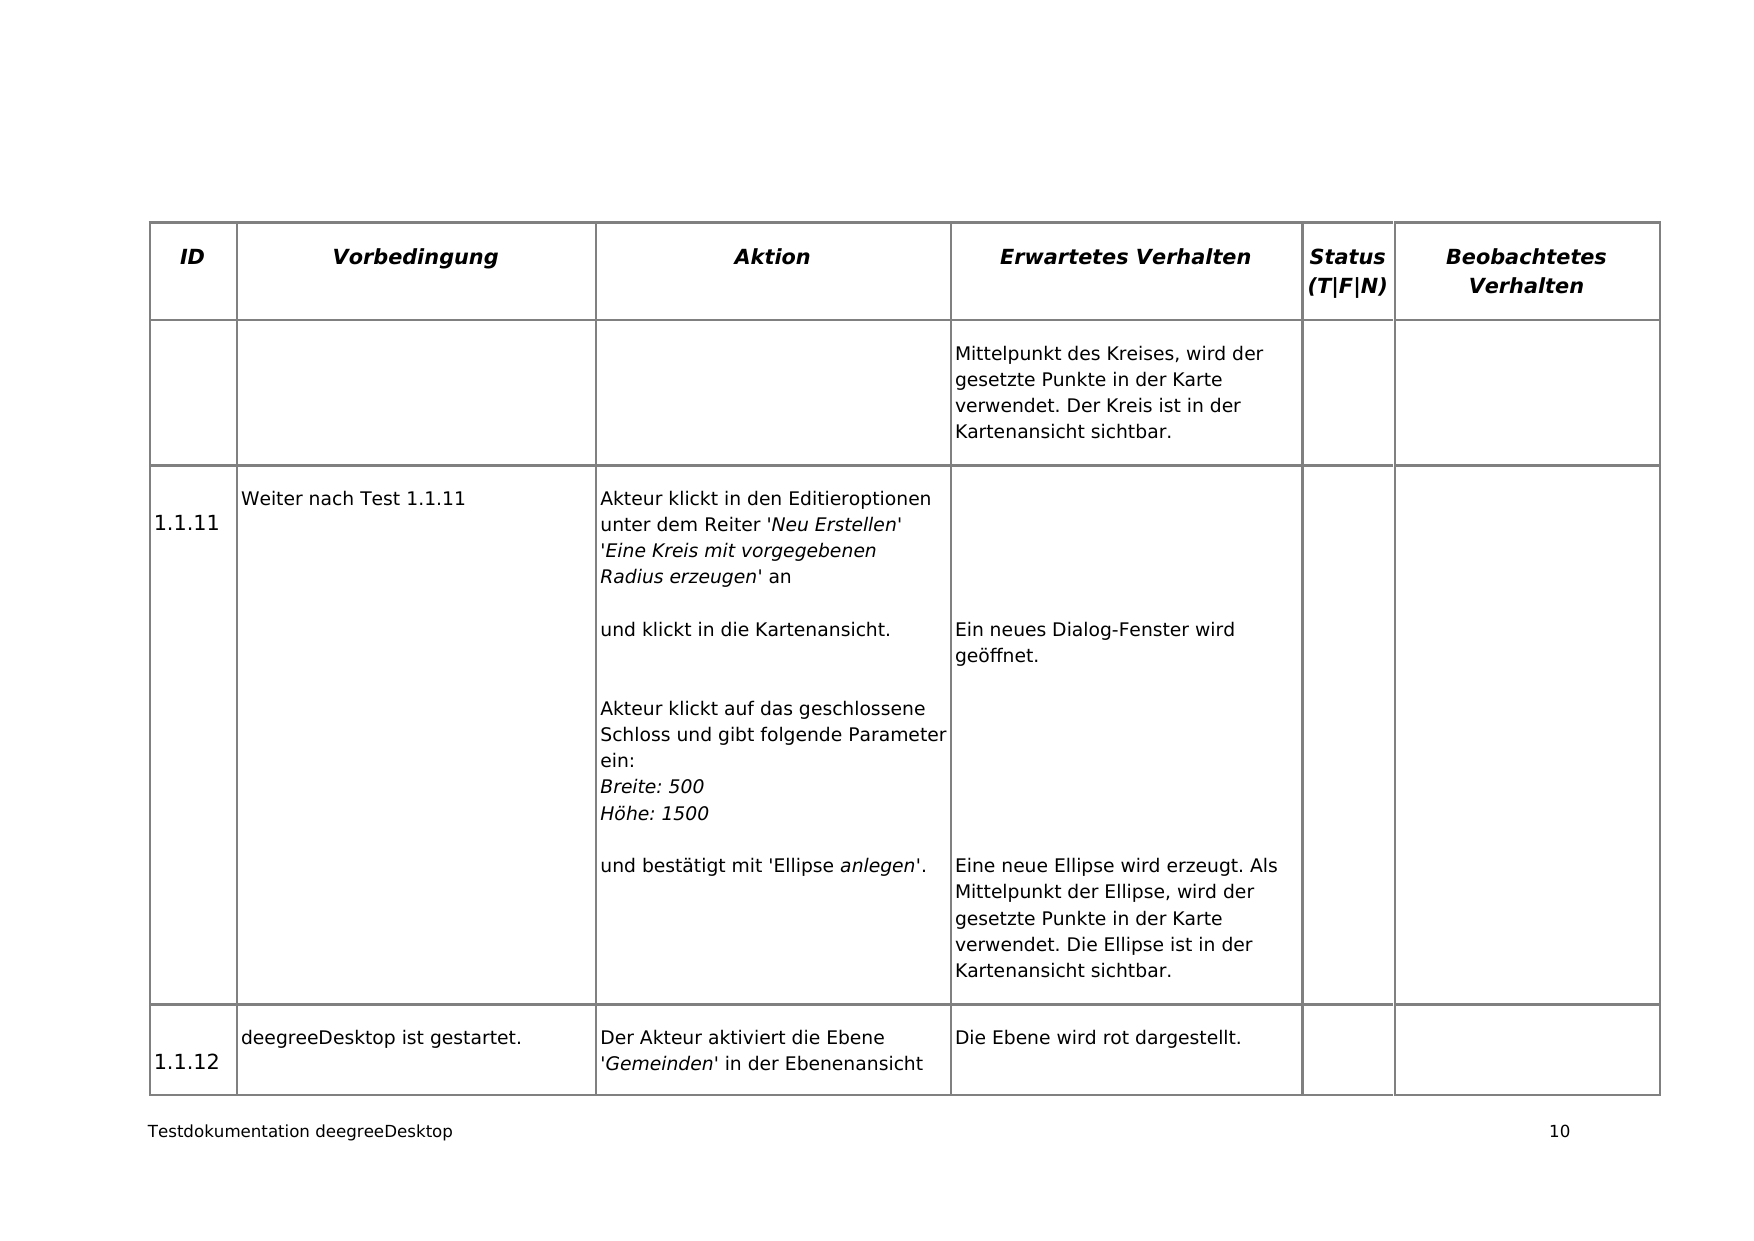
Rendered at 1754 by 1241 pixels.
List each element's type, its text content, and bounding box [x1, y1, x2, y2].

table_cell [1304, 321, 1393, 464]
table_cell Mittelpunkt des Kreises, wird der gesetzte Punkte in der Karte verwendet. Der Kreis ist in der Kartenansicht sichtbar. [952, 321, 1301, 464]
table_cell Weiter nach Test 1.1.11 [238, 467, 595, 1003]
table_cell [151, 321, 236, 464]
table_cell [1304, 1006, 1393, 1094]
table_cell [1396, 1006, 1659, 1094]
table_cell [151, 467, 236, 1003]
table_header ID [151, 224, 236, 319]
table_cell Die Ebene wird rot dargestellt. [952, 1006, 1301, 1094]
table_header Vorbedingung [238, 224, 595, 319]
table_header Status (T|F|N) [1304, 224, 1393, 319]
table_cell [151, 1006, 236, 1094]
table_header Erwartetes Verhalten [952, 224, 1301, 319]
table_cell Akteur klickt in den Editieroptionen unter dem Reiter 'Neu Erstellen' 'Eine Kreis mit vorgegebenen Radius erzeugen' an und klickt in die Kartenansicht. Akteur klickt auf das geschlossene Schloss und gibt folgende Parameter ein: Breite: 500 Höhe: 1500 und bestätigt mit 'Ellipse anlegen'. [597, 467, 950, 1003]
table_cell [1304, 467, 1393, 1003]
table_cell [238, 321, 595, 464]
table_cell [597, 321, 950, 464]
table_cell deegreeDesktop ist gestartet. [238, 1006, 595, 1094]
table_cell Ein neues Dialog-Fenster wird geöffnet. Eine neue Ellipse wird erzeugt. Als Mittelpunkt der Ellipse, wird der gesetzte Punkte in der Karte verwendet. Die Ellipse ist in der Kartenansicht sichtbar. [952, 467, 1301, 1003]
table_cell [1396, 321, 1659, 464]
table_header Aktion [597, 224, 950, 319]
table_header Beobachtetes Verhalten [1396, 224, 1659, 319]
table_cell [1396, 467, 1659, 1003]
table_cell Der Akteur aktiviert die Ebene 'Gemeinden' in der Ebenenansicht [597, 1006, 950, 1094]
